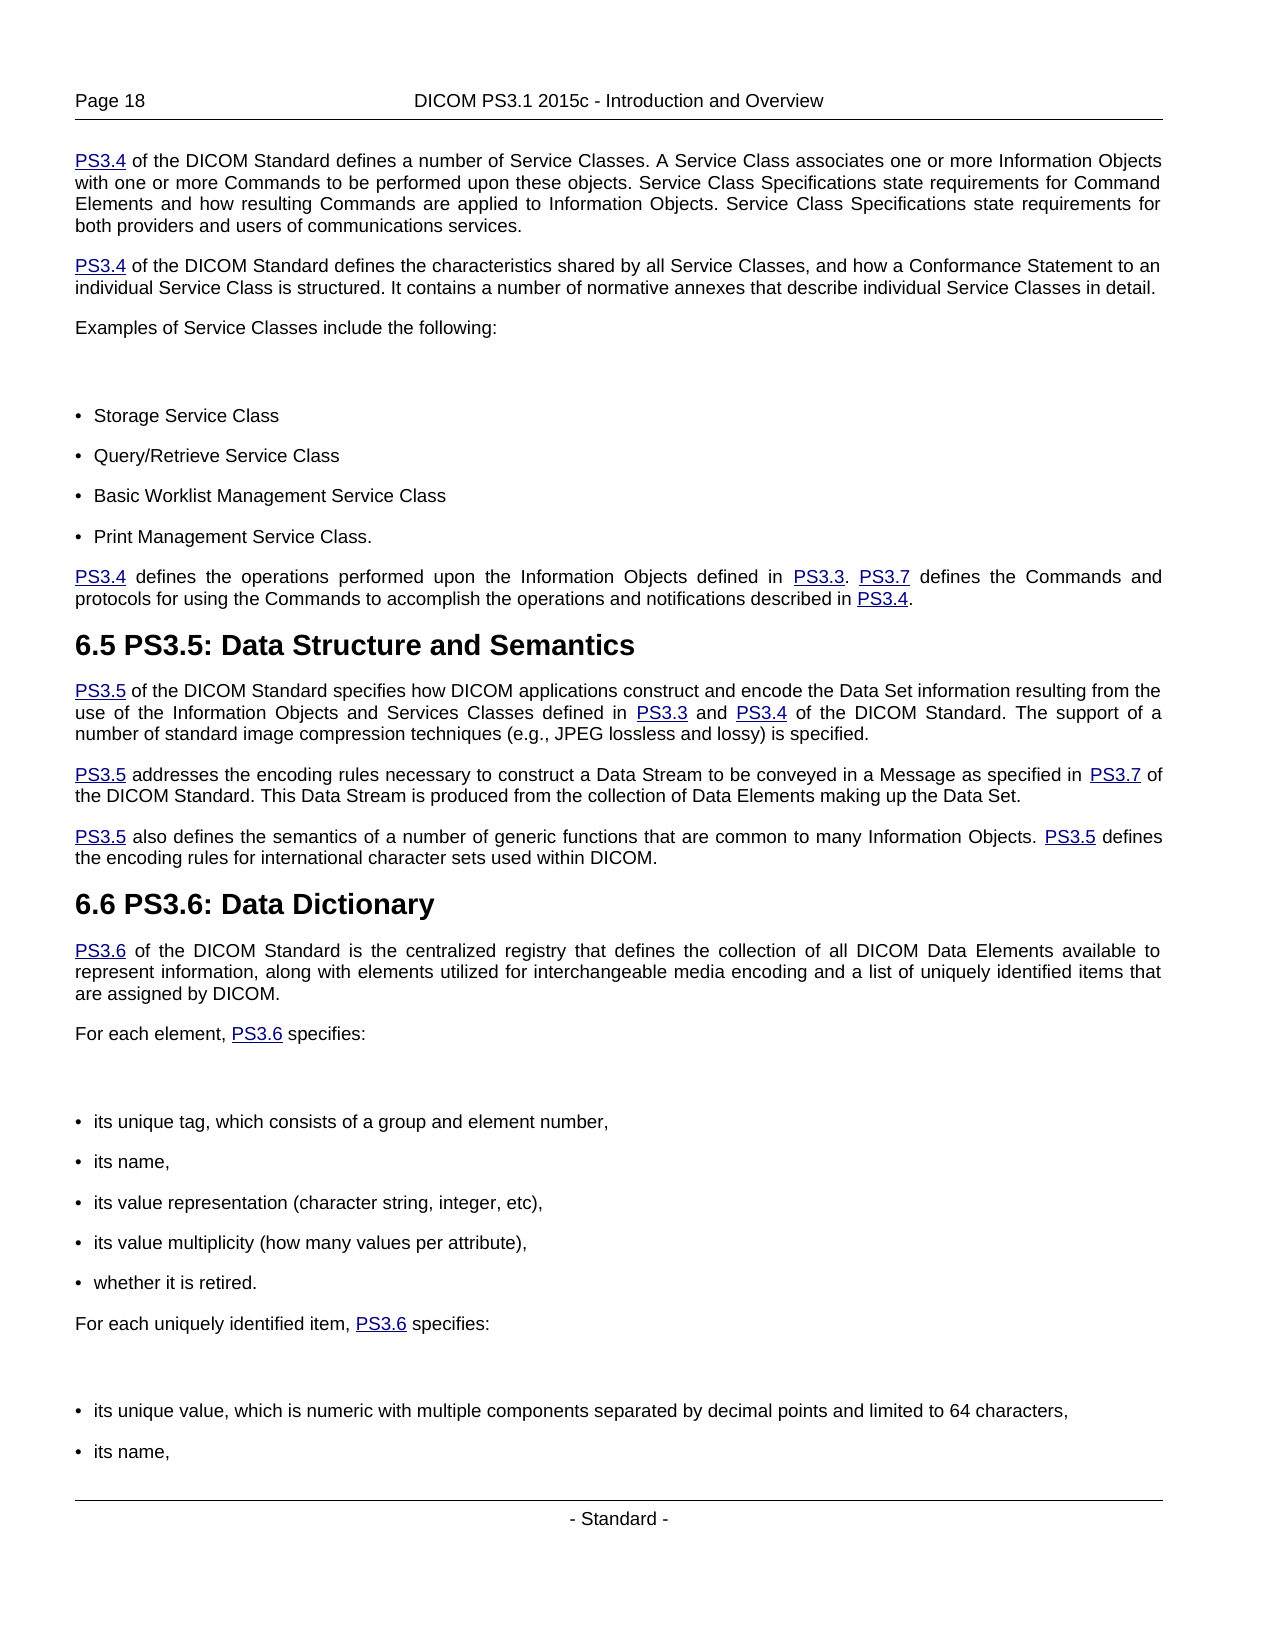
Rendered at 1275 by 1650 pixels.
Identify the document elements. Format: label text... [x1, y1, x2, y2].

text PS3.5 of the DICOM Standard specifies how DICOM applications construct and encode the Data Set information resulting from the use of the Information Objects and Services Classes defined in PS3.3 and PS3.4 of the DICOM Standard. The support of a number of standard image compression techniques (e.g., JPEG lossless and lossy) is specified. [75, 680, 1162, 745]
text For each element, PS3.6 specifies: [75, 1023, 1162, 1044]
list its unique tag, which consists of a group and element number, [75, 1111, 1162, 1132]
text For each uniquely identified item, PS3.6 specifies: [75, 1312, 1162, 1334]
list Basic Worklist Management Service Class [75, 485, 1162, 507]
text PS3.5 also defines the semantics of a number of generic functions that are common to many Information Objects. PS3.5 defines the encoding rules for international character sets used within DICOM. [75, 825, 1162, 868]
text PS3.4 of the DICOM Standard defines a number of Service Classes. A Service Class associates one or more Information Objects with one or more Commands to be performed upon these objects. Service Class Specifications state requirements for Command Elements and how resulting Commands are applied to Information Objects. Service Class Specifications state requirements for both providers and users of communications services. [75, 150, 1162, 236]
list its unique value, which is numeric with multiple components separated by decimal points and limited to 64 characters, [75, 1400, 1162, 1422]
list its value representation (character string, integer, etc), [75, 1191, 1162, 1213]
list whether it is retired. [75, 1272, 1162, 1294]
text PS3.4 of the DICOM Standard defines the characteristics shared by all Service Classes, and how a Conformance Statement to an individual Service Class is structured. It contains a number of normative annexes that describe individual Service Classes in detail. [75, 255, 1162, 298]
list its value multiplicity (how many values per attribute), [75, 1232, 1162, 1253]
text 6.6 PS3.6: Data Dictionary [75, 887, 1162, 921]
text Examples of Service Classes include the following: [75, 317, 1162, 338]
text PS3.5 addresses the encoding rules necessary to construct a Data Stream to be conveyed in a Message as specified in PS3.7 of the DICOM Standard. This Data Stream is produced from the collection of Data Elements making up the Data Set. [75, 763, 1162, 807]
list its name, [75, 1151, 1162, 1173]
text PS3.6 of the DICOM Standard is the centralized registry that defines the collection of all DICOM Data Elements available to represent information, along with elements utilized for interchangeable media encoding and a list of uniquely identified items that are assigned by DICOM. [75, 939, 1162, 1004]
text PS3.4 defines the operations performed upon the Information Objects defined in PS3.3. PS3.7 defines the Commands and protocols for using the Commands to accomplish the operations and notifications described in PS3.4. [75, 566, 1162, 609]
list its name, [75, 1441, 1162, 1462]
list Print Management Service Class. [75, 526, 1162, 547]
list Query/Retrieve Service Class [75, 445, 1162, 467]
text 6.5 PS3.5: Data Structure and Semantics [75, 628, 1162, 661]
list Storage Service Class [75, 405, 1162, 426]
